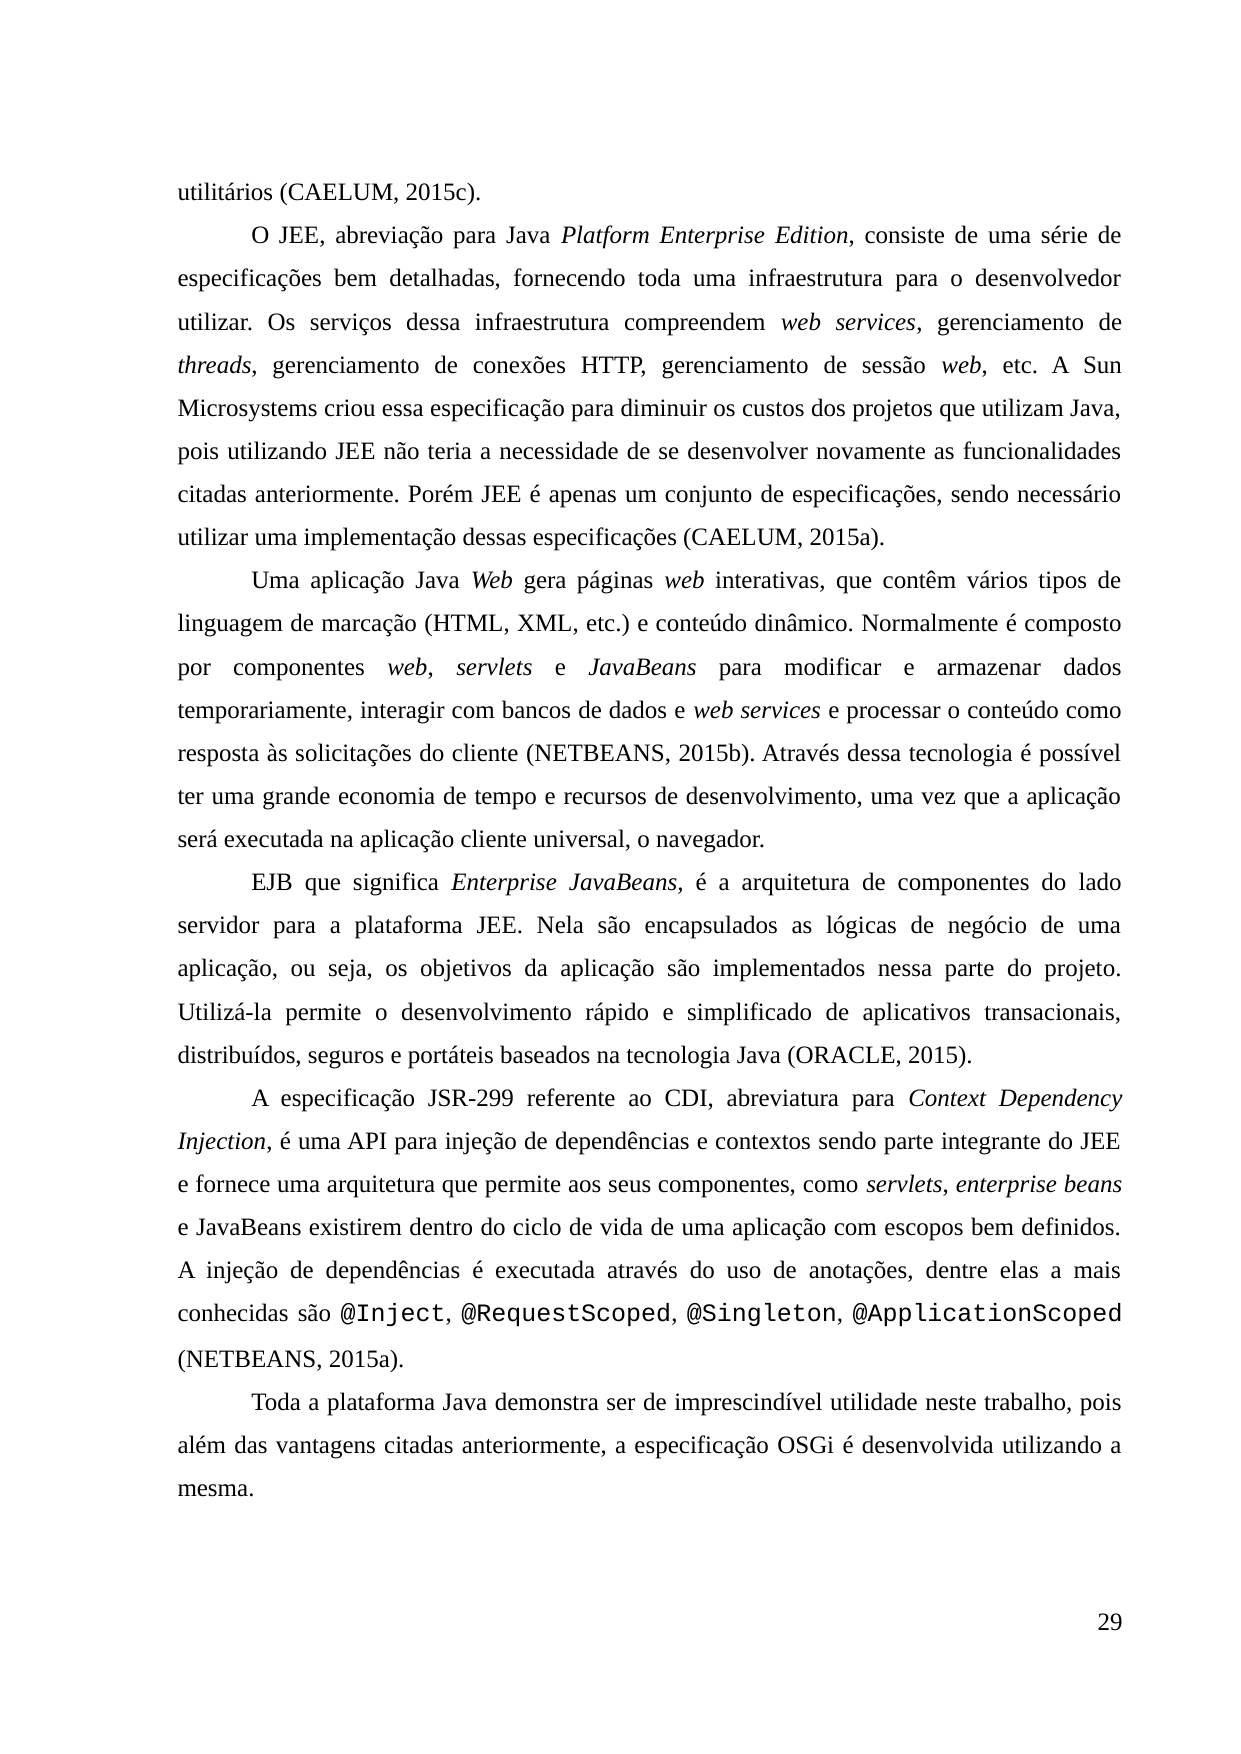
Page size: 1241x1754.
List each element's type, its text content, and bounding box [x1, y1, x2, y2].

text Toda a plataforma Java demonstra ser de imprescindível utilidade neste trabalho, pois além das vantagens citadas anteriormente, a especificação OSGi é desenvolvida utilizando a mesma. [177, 1387, 1122, 1502]
text utilitários (CAELUM, 2015c). [177, 177, 1122, 206]
text O JEE, abreviação para Java Platform Enterprise Edition, consiste de uma série de especificações bem detalhadas, fornecendo toda uma infraestrutura para o desenvolvedor utilizar. Os serviços dessa infraestrutura compreendem web services, gerenciamento de threads, gerenciamento de conexões HTTP, gerenciamento de sessão web, etc. A Sun Microsystems criou essa especificação para diminuir os custos dos projetos que utilizam Java, pois utilizando JEE não teria a necessidade de se desenvolver novamente as funcionalidades citadas anteriormente. Porém JEE é apenas um conjunto de especificações, sendo necessário utilizar uma implementação dessas especificações (CAELUM, 2015a). [177, 220, 1122, 551]
text Uma aplicação Java Web gera páginas web interativas, que contêm vários tipos de linguagem de marcação (HTML, XML, etc.) e conteúdo dinâmico. Normalmente é composto por componentes web, servlets e JavaBeans para modificar e armazenar dados temporariamente, interagir com bancos de dados e web services e processar o conteúdo como resposta às solicitações do cliente (NETBEANS, 2015b). Através dessa tecnologia é possível ter uma grande economia de tempo e recursos de desenvolvimento, uma vez que a aplicação será executada na aplicação cliente universal, o navegador. [177, 565, 1122, 853]
text A especificação JSR-299 referente ao CDI, abreviatura para Context Dependency Injection, é uma API para injeção de dependências e contextos sendo parte integrante do JEE e fornece uma arquitetura que permite aos seus componentes, como servlets, enterprise beans e JavaBeans existirem dentro do ciclo de vida de uma aplicação com escopos bem definidos. A injeção de dependências é executada através do uso de anotações, dentre elas a mais conhecidas são @Inject, @RequestScoped, @Singleton, @ApplicationScoped (NETBEANS, 2015a). [177, 1083, 1122, 1372]
text EJB que significa Enterprise JavaBeans, é a arquitetura de componentes do lado servidor para a plataforma JEE. Nela são encapsulados as lógicas de negócio de uma aplicação, ou seja, os objetivos da aplicação são implementados nessa parte do projeto. Utilizá-la permite o desenvolvimento rápido e simplificado de aplicativos transacionais, distribuídos, seguros e portáteis baseados na tecnologia Java (ORACLE, 2015). [177, 867, 1122, 1068]
